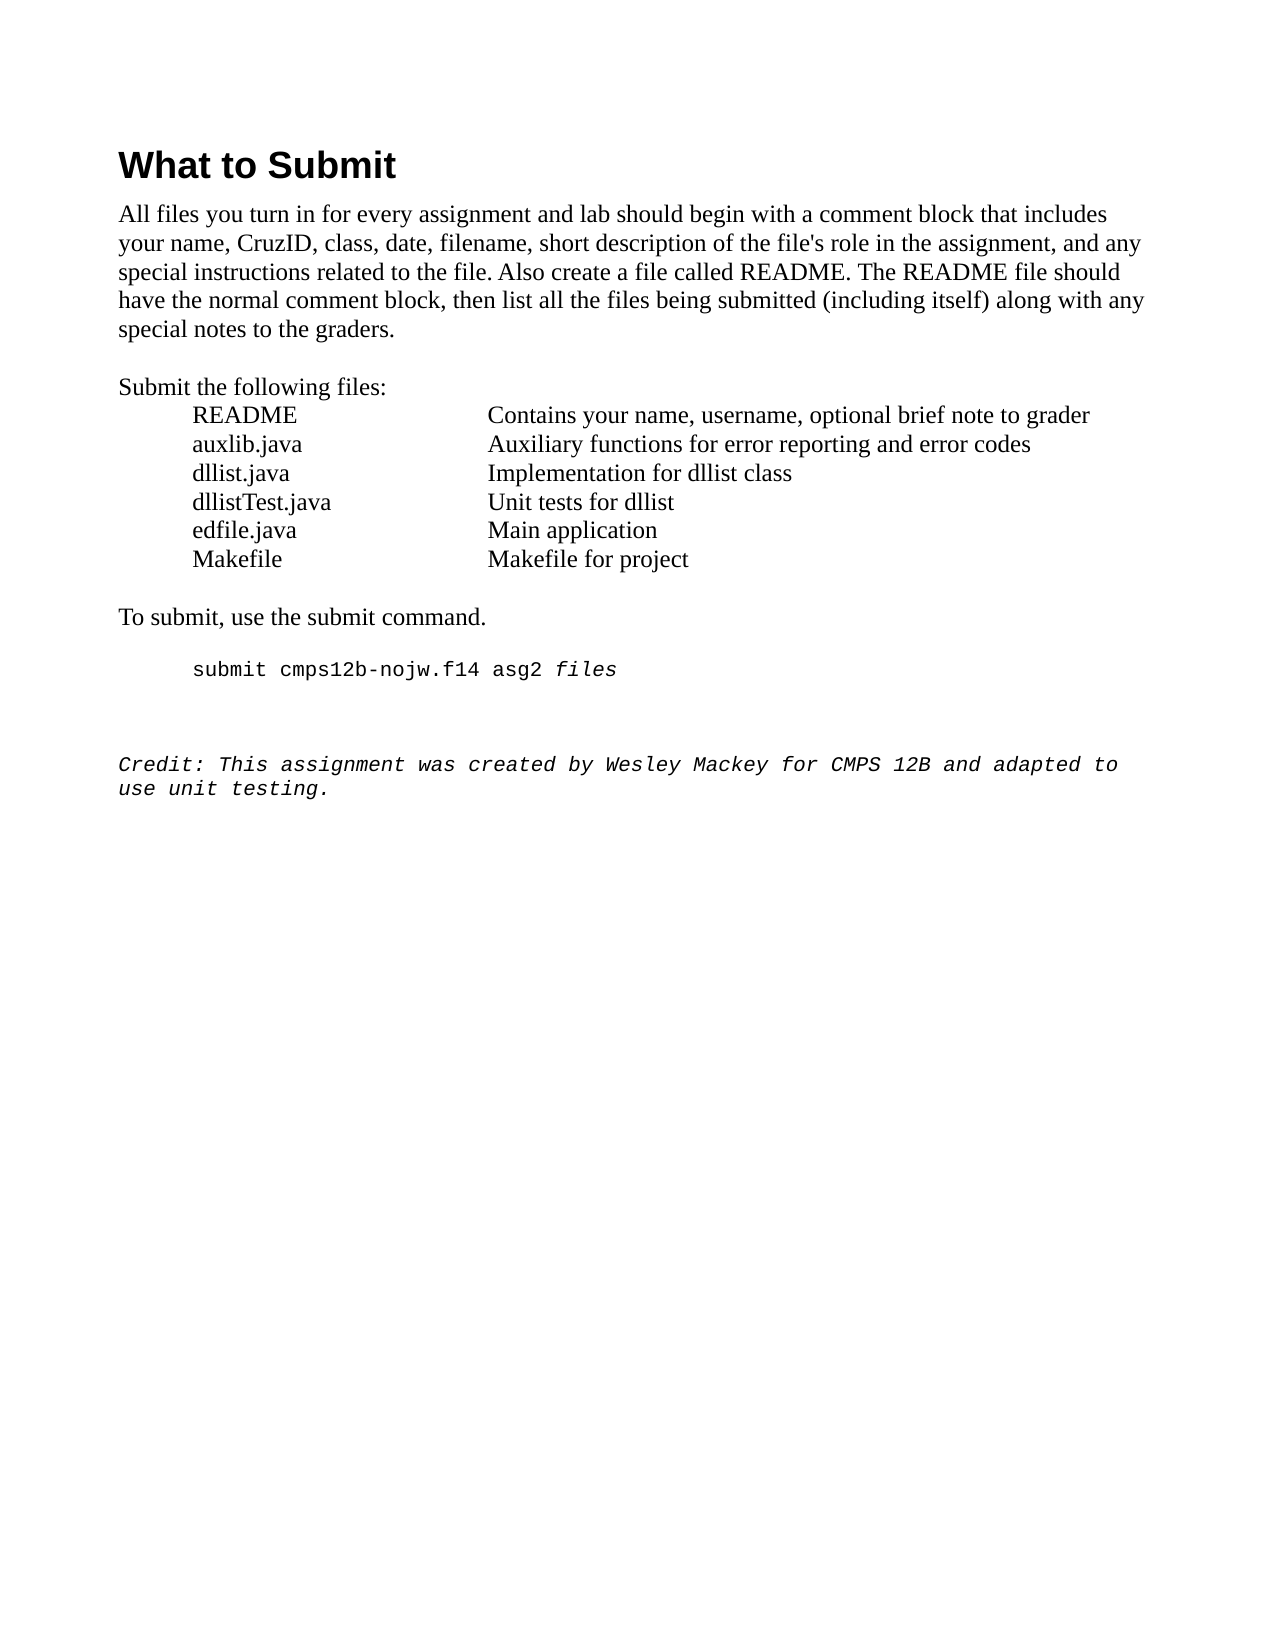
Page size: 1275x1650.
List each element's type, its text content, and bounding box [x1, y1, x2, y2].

text README Contains your name, username, optional brief note to grader [118, 401, 1157, 429]
text dllist.java Implementation for dllist class [118, 458, 1157, 487]
text All files you turn in for every assignment and lab should begin with a comment block that includes [118, 199, 1157, 228]
text Credit: This assignment was created by Wesley Mackey for CMPS 12B and adapted to use unit testing. [118, 754, 1157, 801]
text To submit, use the submit command. [118, 602, 1157, 631]
text auxlib.java Auxiliary functions for error reporting and error codes [118, 429, 1157, 458]
text submit cmps12b-nojw.f14 asg2 files [118, 659, 1157, 683]
text edfile.java Main application [118, 516, 1157, 544]
text your name, CruzID, class, date, filename, short description of the file's role in the assignment, and any [118, 228, 1157, 257]
text special instructions related to the file. Also create a file called README. The README file should [118, 257, 1157, 286]
subtitle What to Submit [118, 143, 1157, 187]
text Submit the following files: [118, 372, 1157, 401]
text special notes to the graders. [118, 314, 1157, 343]
text have the normal comment block, then list all the files being submitted (including itself) along with any [118, 286, 1157, 314]
text Makefile Makefile for project [118, 544, 1157, 573]
text dllistTest.java Unit tests for dllist [118, 487, 1157, 516]
